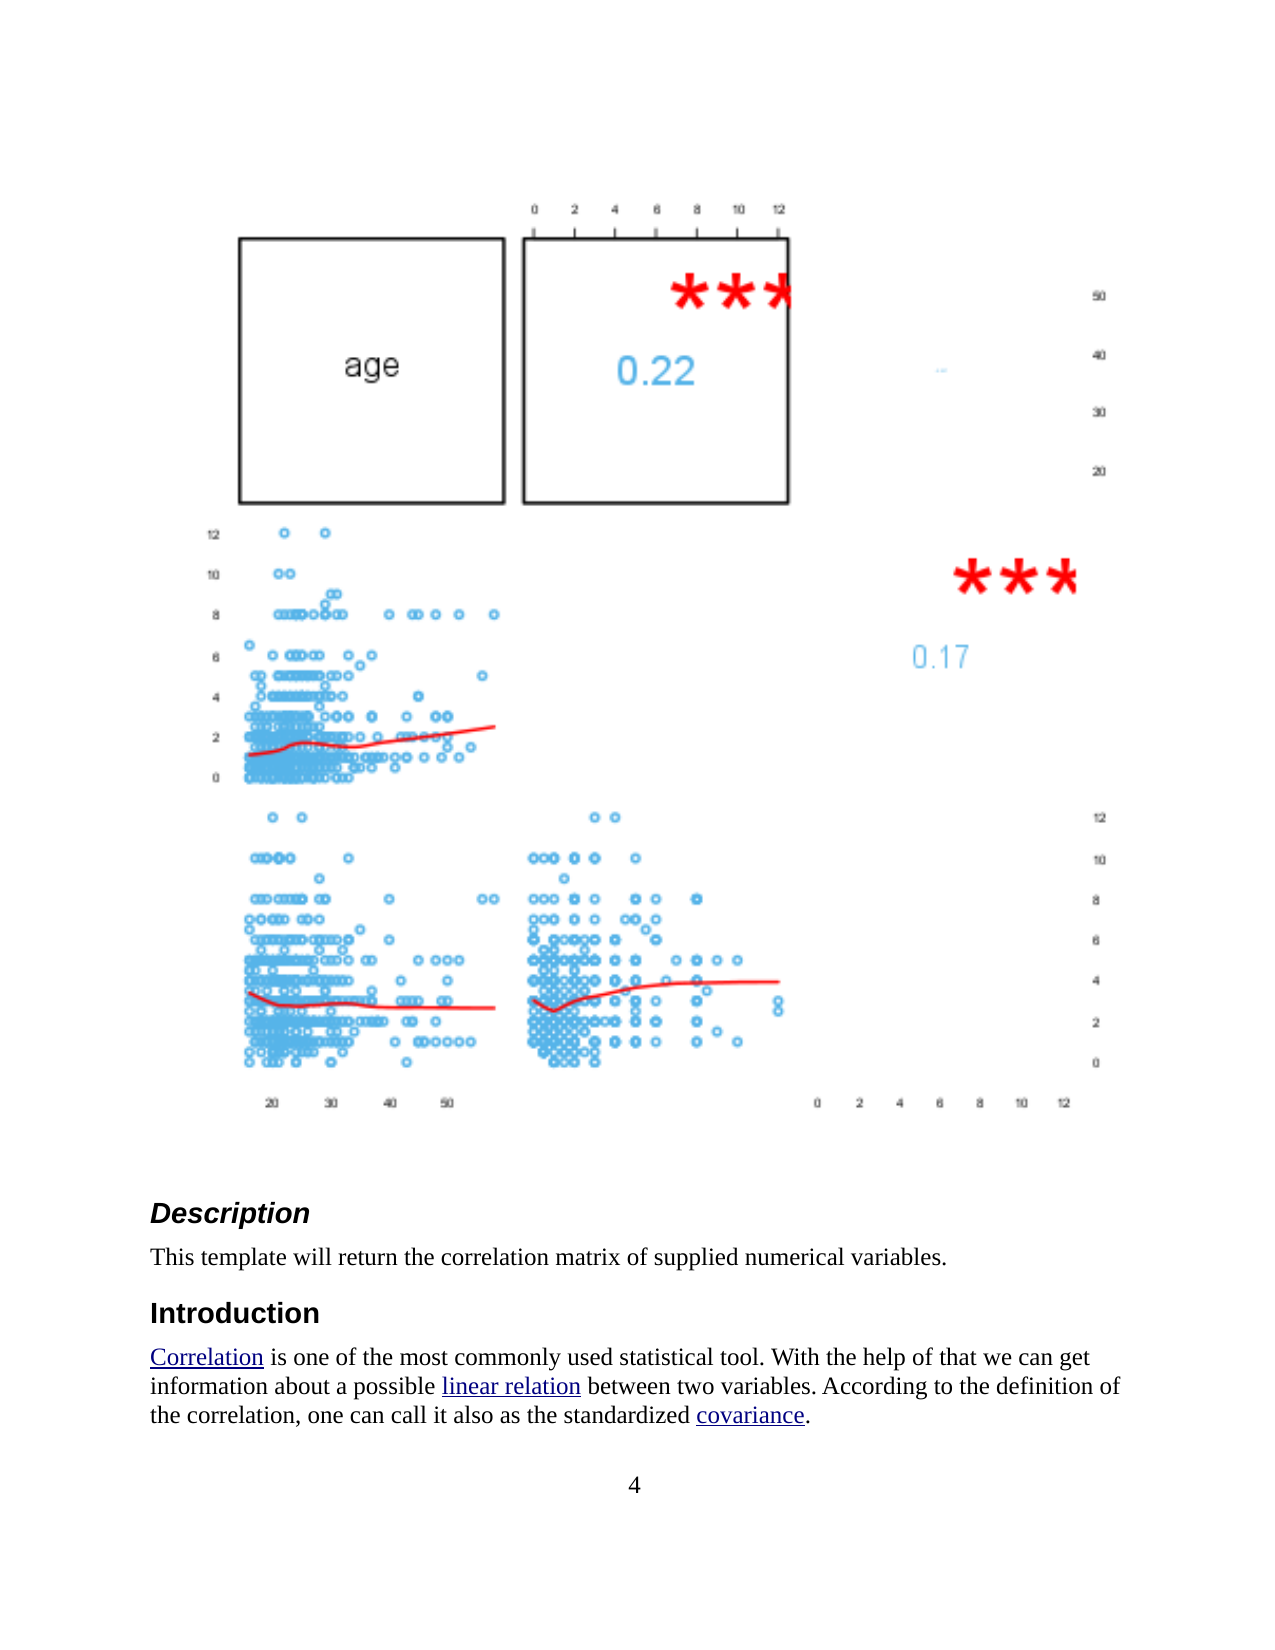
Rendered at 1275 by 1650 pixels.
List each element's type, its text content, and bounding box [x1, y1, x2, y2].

text This template will return the correlation matrix of supplied numerical variables. [150, 1242, 1125, 1271]
subtitle Description [150, 1196, 1125, 1230]
text Correlation is one of the most commonly used statistical tool. With the help of that we can get information about a possible linear relation between two variables. According to the definition of the correlation, one can call it also as the standardized covariance. [150, 1342, 1125, 1428]
picture [150, 150, 1163, 1163]
subtitle Introduction [150, 1296, 1125, 1330]
